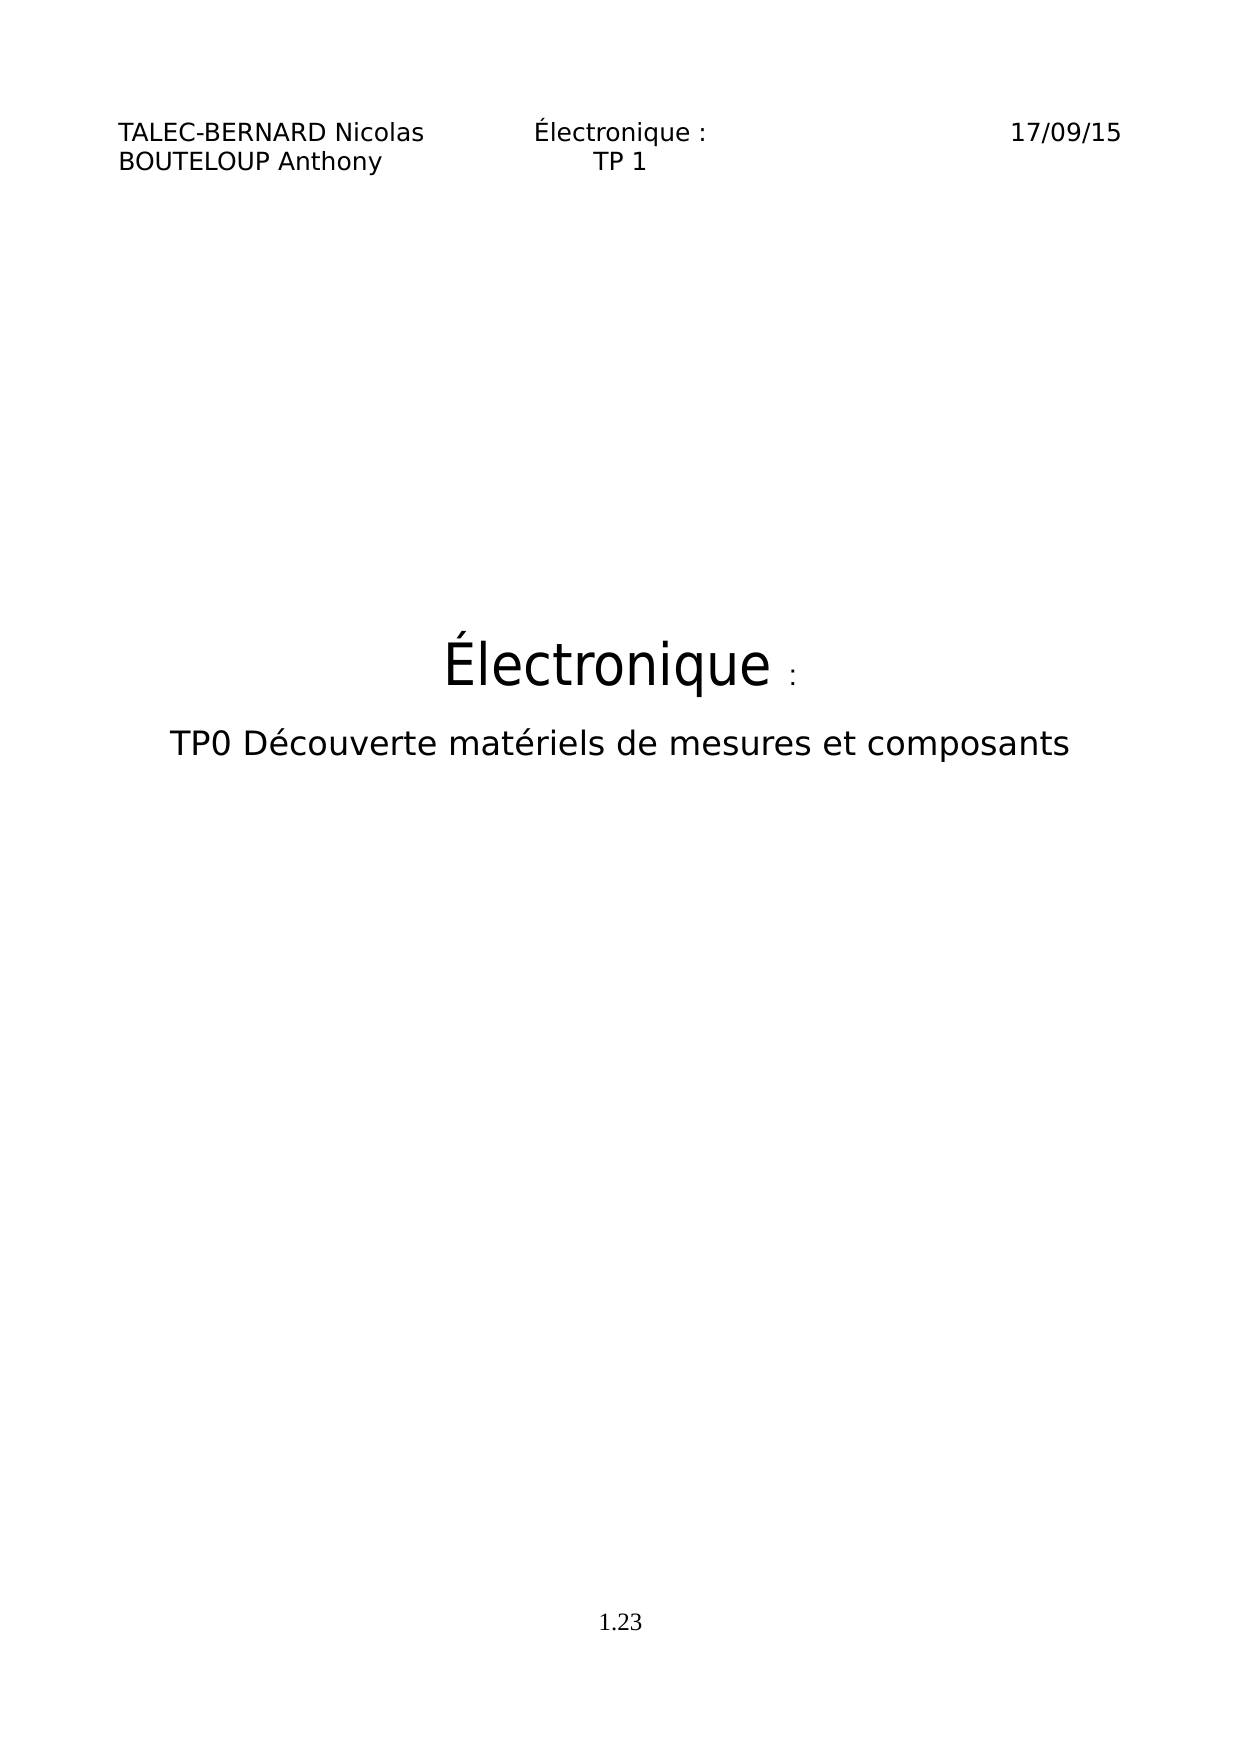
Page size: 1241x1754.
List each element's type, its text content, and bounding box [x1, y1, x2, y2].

subtitle TP0 Découverte matériels de mesures et composants [118, 724, 1122, 763]
subtitle Électronique : [118, 631, 1122, 699]
